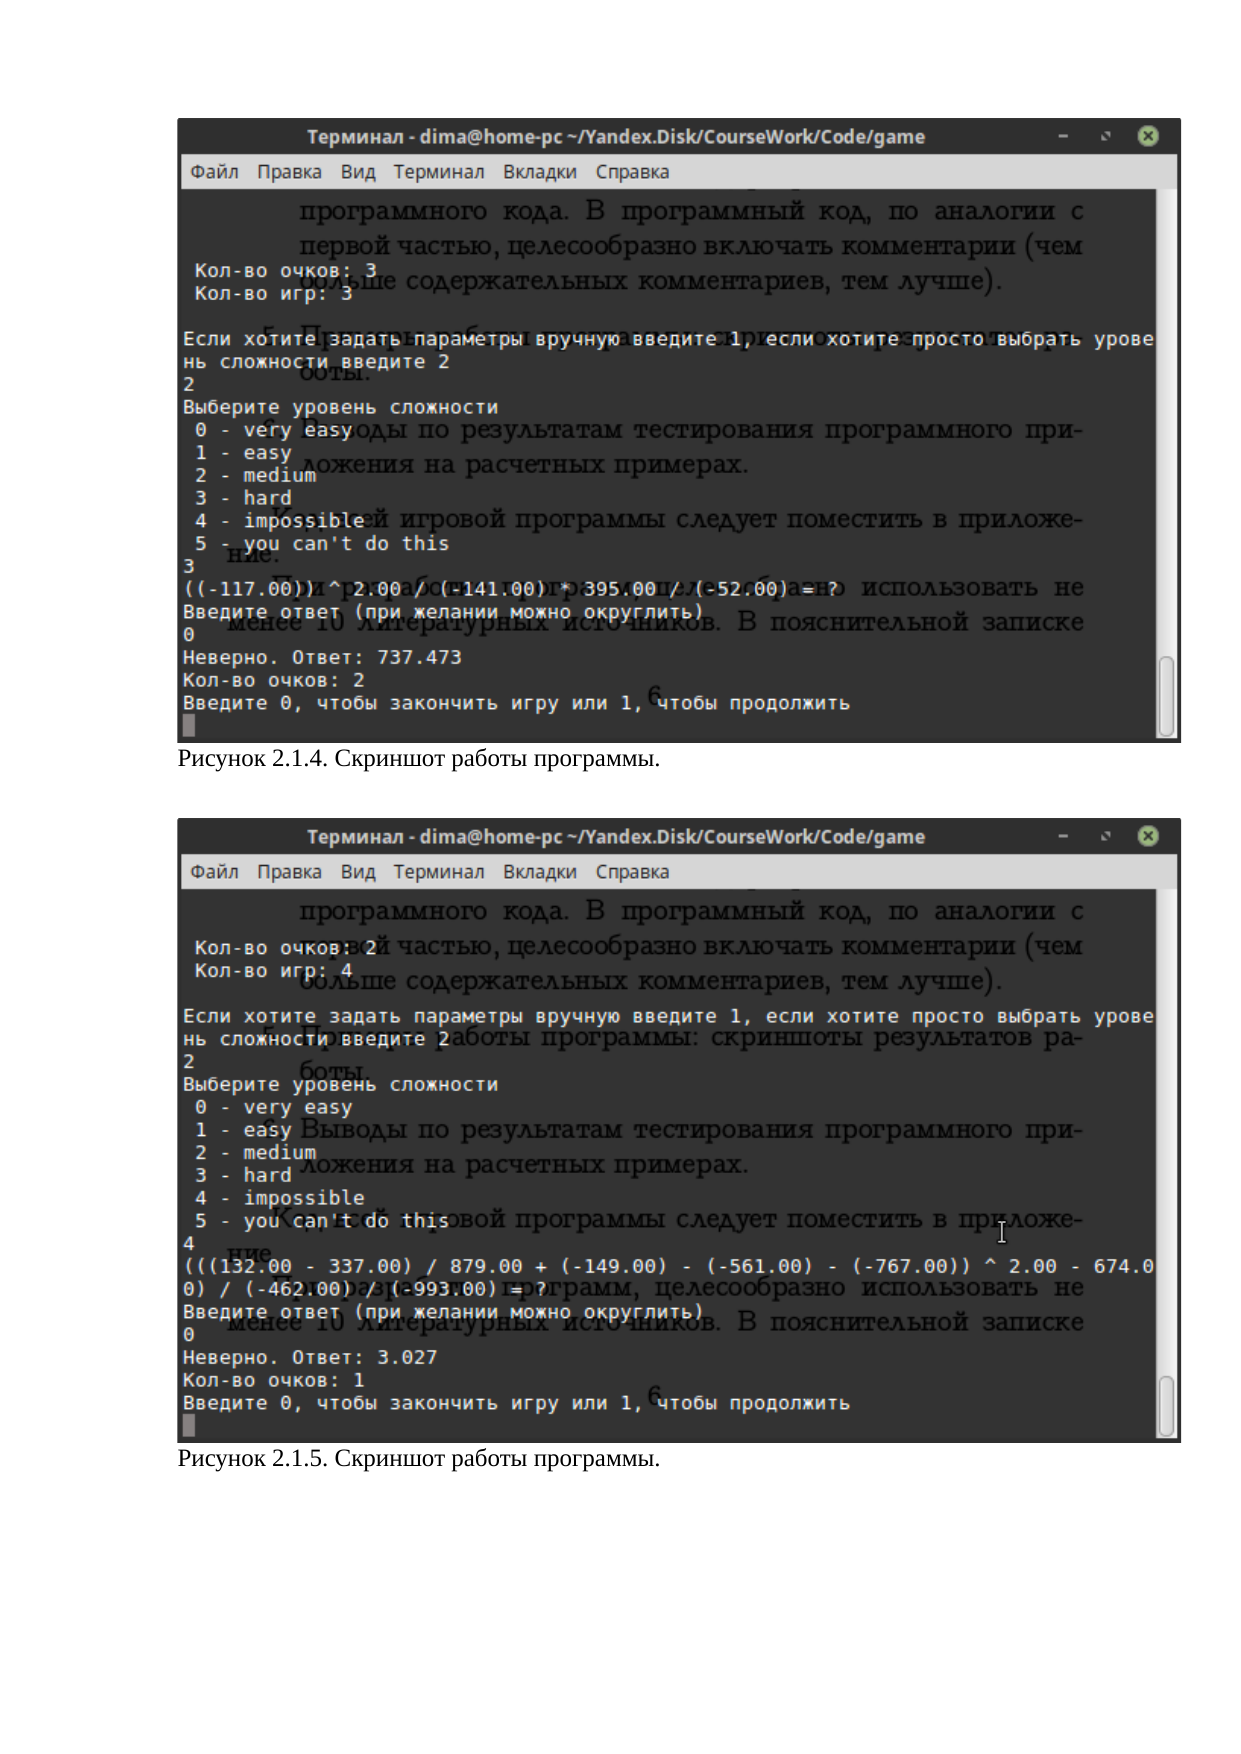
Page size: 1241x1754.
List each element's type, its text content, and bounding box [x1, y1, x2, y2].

picture [177, 818, 1182, 1443]
text Рисунок 2.1.5. Скриншот работы программы. [177, 1443, 1181, 1472]
picture [177, 118, 1182, 743]
text Рисунок 2.1.4. Скриншот работы программы. [177, 743, 1181, 772]
